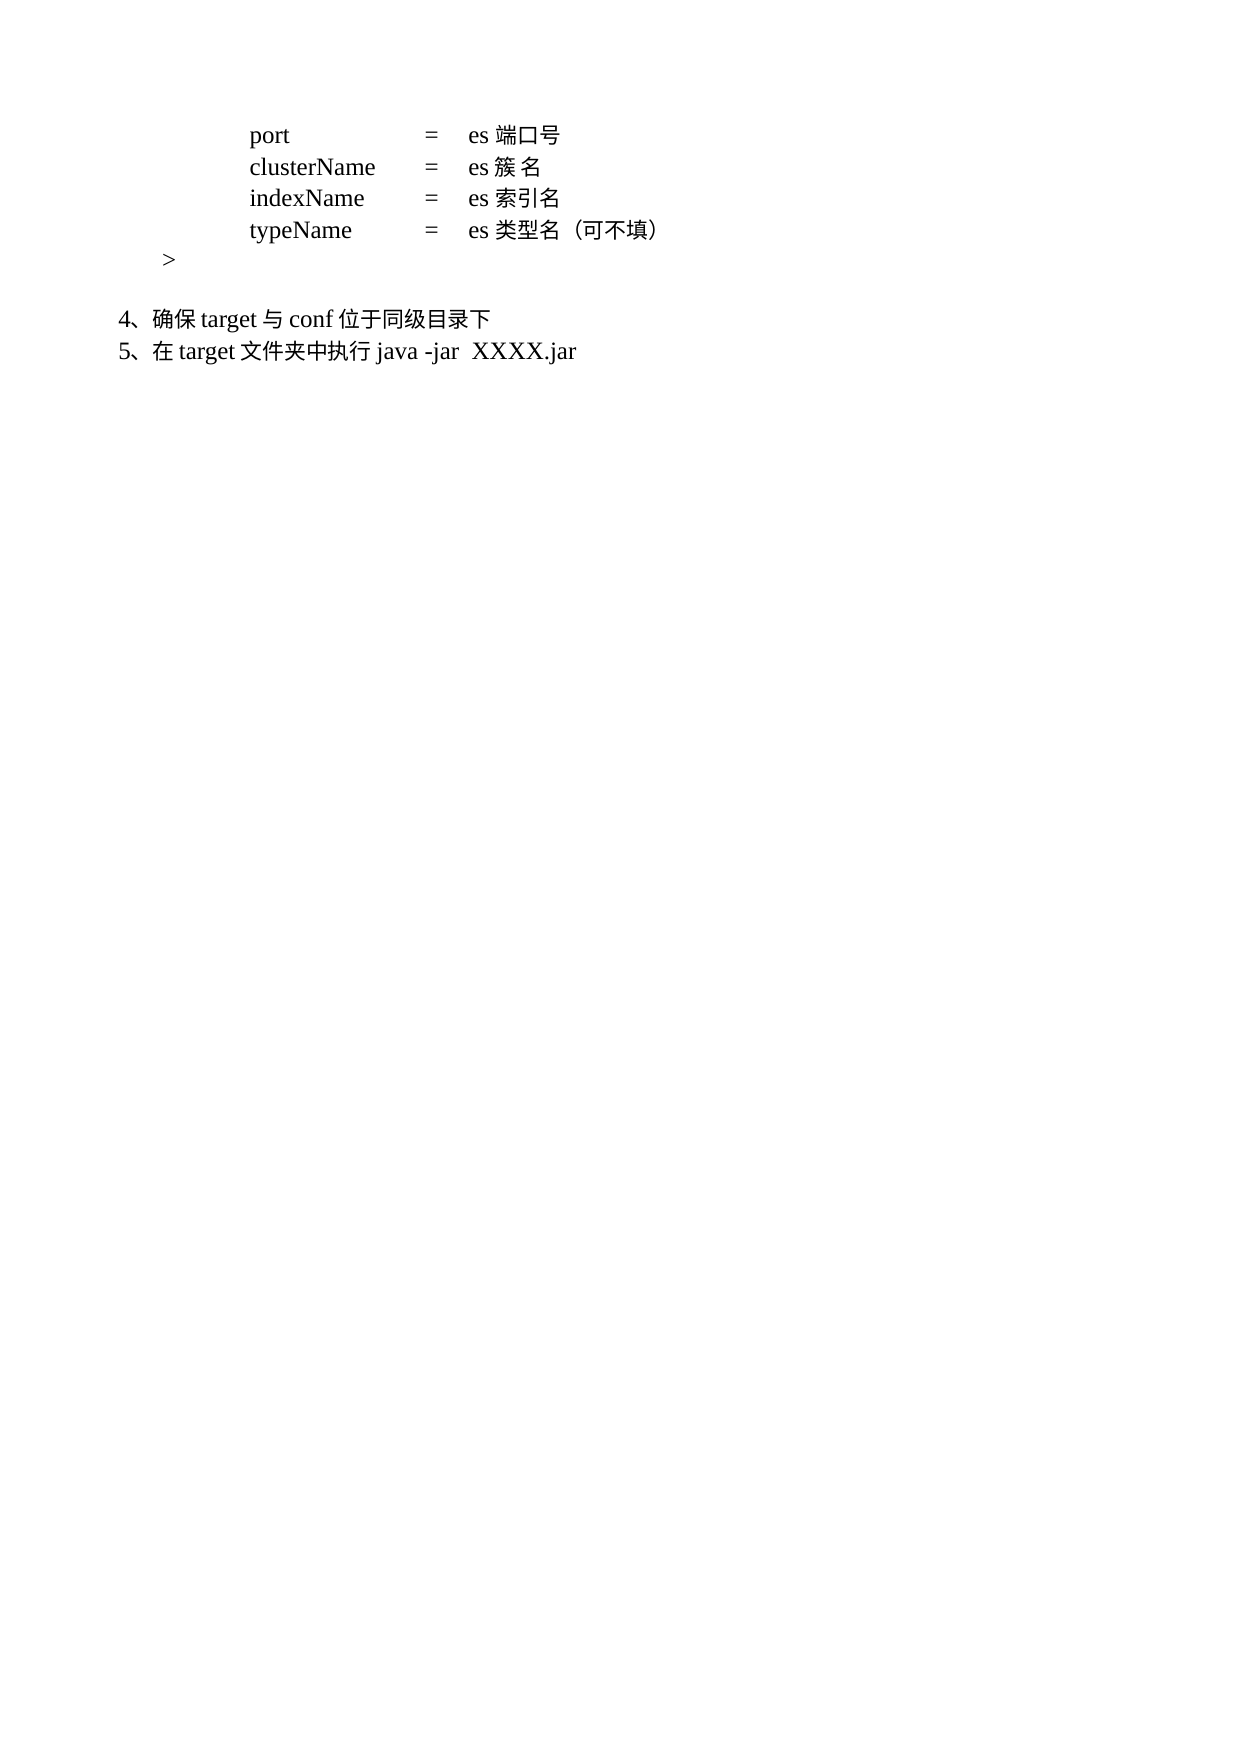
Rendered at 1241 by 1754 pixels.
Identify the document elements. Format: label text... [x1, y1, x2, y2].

text > [118, 245, 1122, 273]
text indexName = es 索引名 [118, 181, 1122, 213]
text 4、确保target与 conf位于同级目录下 [118, 302, 1122, 334]
text 5、在target文件夹中执行 java -jar XXXX.jar [118, 334, 1122, 366]
text typeName = es 类型名（可不填） [118, 213, 1122, 245]
text clusterName = es簇 名 [118, 150, 1122, 181]
text port = es 端口号 [118, 118, 1122, 150]
